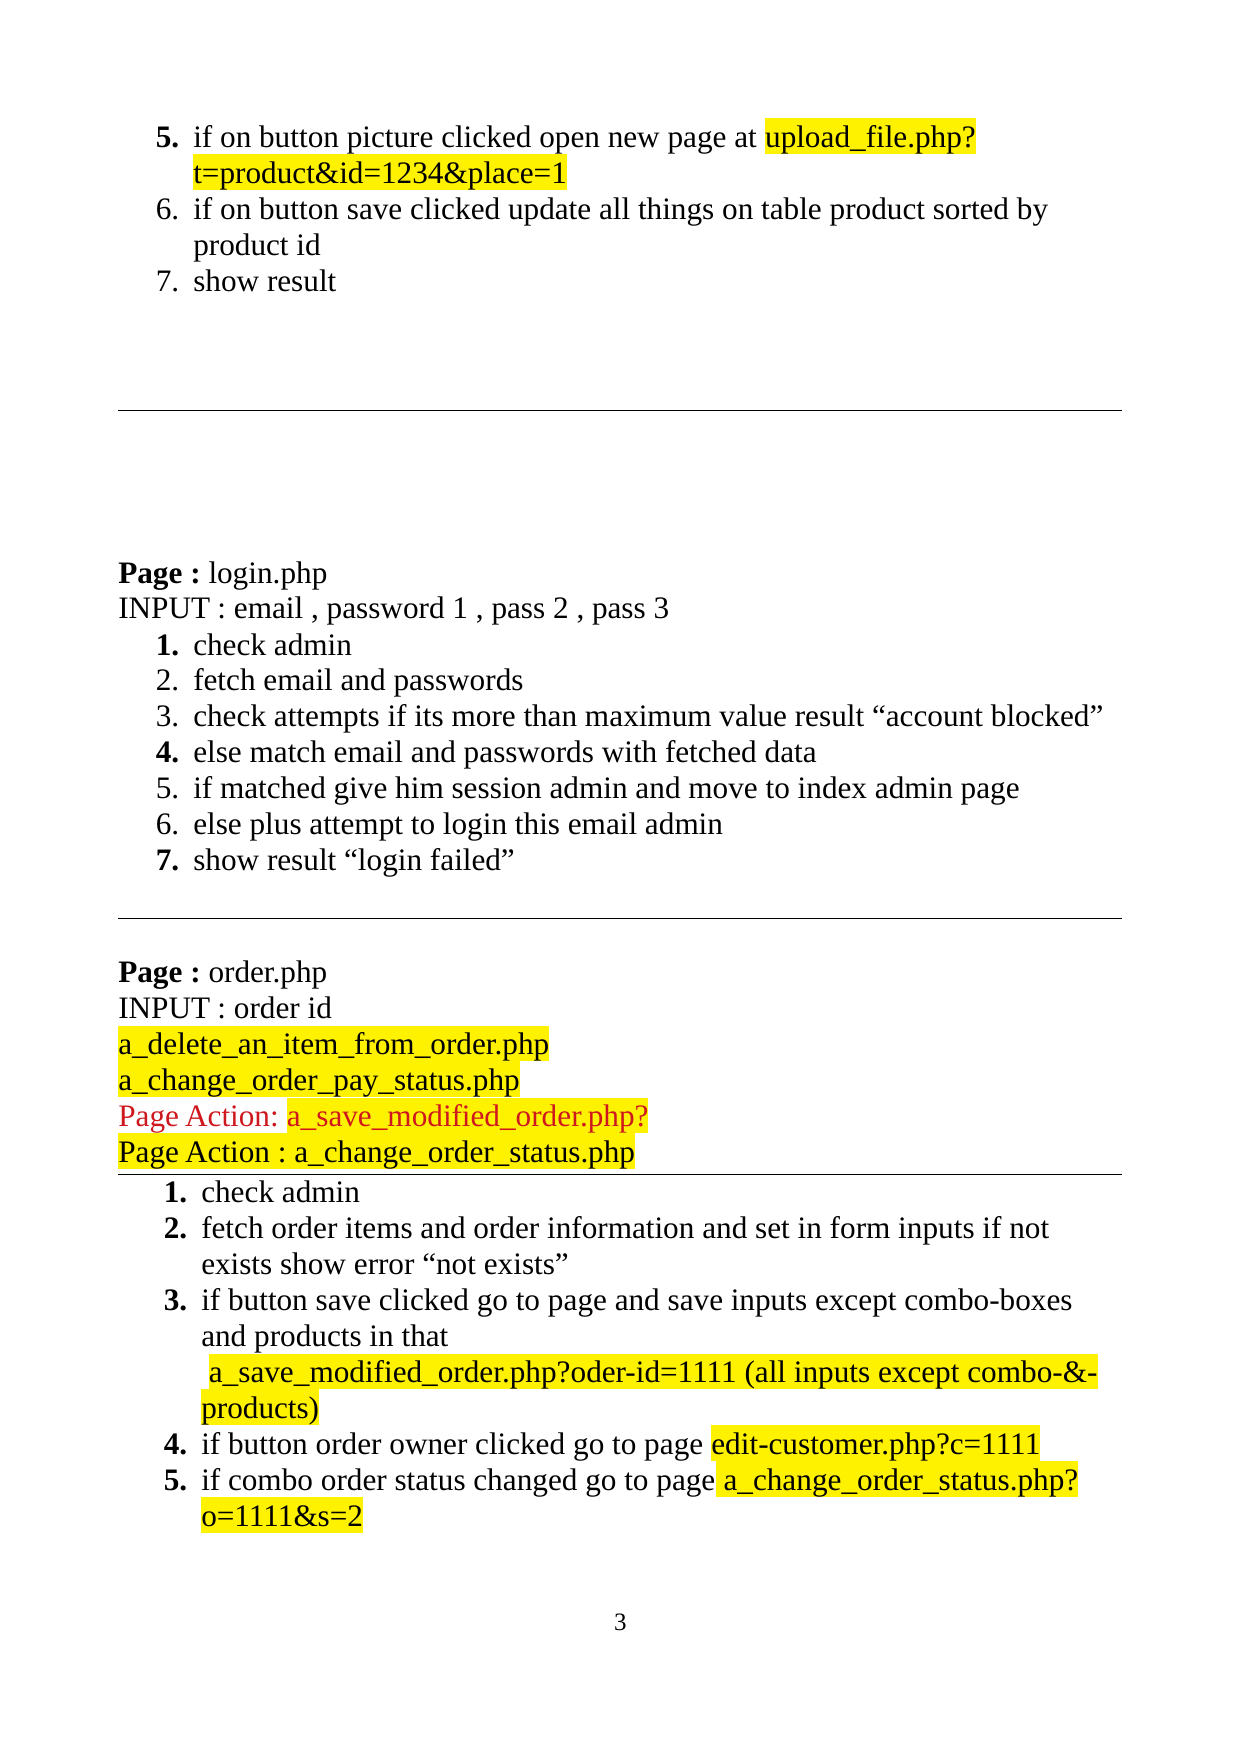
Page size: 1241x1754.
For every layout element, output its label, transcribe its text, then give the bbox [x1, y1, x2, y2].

list show result [156, 262, 1122, 298]
list if matched give him session admin and move to index admin page [156, 769, 1122, 805]
list check attempts if its more than maximum value result “account blocked” [156, 698, 1122, 733]
list else match email and passwords with fetched data [156, 733, 1122, 769]
list if on button picture clicked open new page at upload_file.php?t=product&id=1234&place=1 [156, 118, 1122, 190]
list else plus attempt to login this email admin [156, 805, 1122, 841]
text INPUT : order id [118, 989, 1122, 1026]
list check admin [163, 1175, 1122, 1210]
list fetch email and passwords [156, 662, 1122, 698]
text Page Action : a_change_order_status.php [118, 1133, 1122, 1174]
text a_delete_an_item_from_order.php [118, 1026, 1122, 1061]
list if on button save clicked update all things on table product sorted by product id [156, 190, 1122, 262]
text Page Action: a_save_modified_order.php? [118, 1097, 1122, 1133]
text Page : login.php [118, 554, 1122, 590]
text INPUT : email , password 1 , pass 2 , pass 3 [118, 590, 1122, 626]
list if button order owner clicked go to page edit-customer.php?c=1111 [163, 1425, 1122, 1461]
list check admin [156, 626, 1122, 662]
list show result “login failed” [156, 841, 1122, 877]
list if combo order status changed go to page a_change_order_status.php?o=1111&s=2 [163, 1461, 1122, 1533]
list fetch order items and order information and set in form inputs if not exists show error “not exists” [163, 1210, 1122, 1282]
text a_change_order_pay_status.php [118, 1061, 1122, 1097]
list if button save clicked go to page and save inputs except combo-boxes and products in that a_save_modified_order.php?oder-id=1111 (all inputs except combo-&-products) [163, 1282, 1122, 1425]
text Page : order.php [118, 954, 1122, 989]
